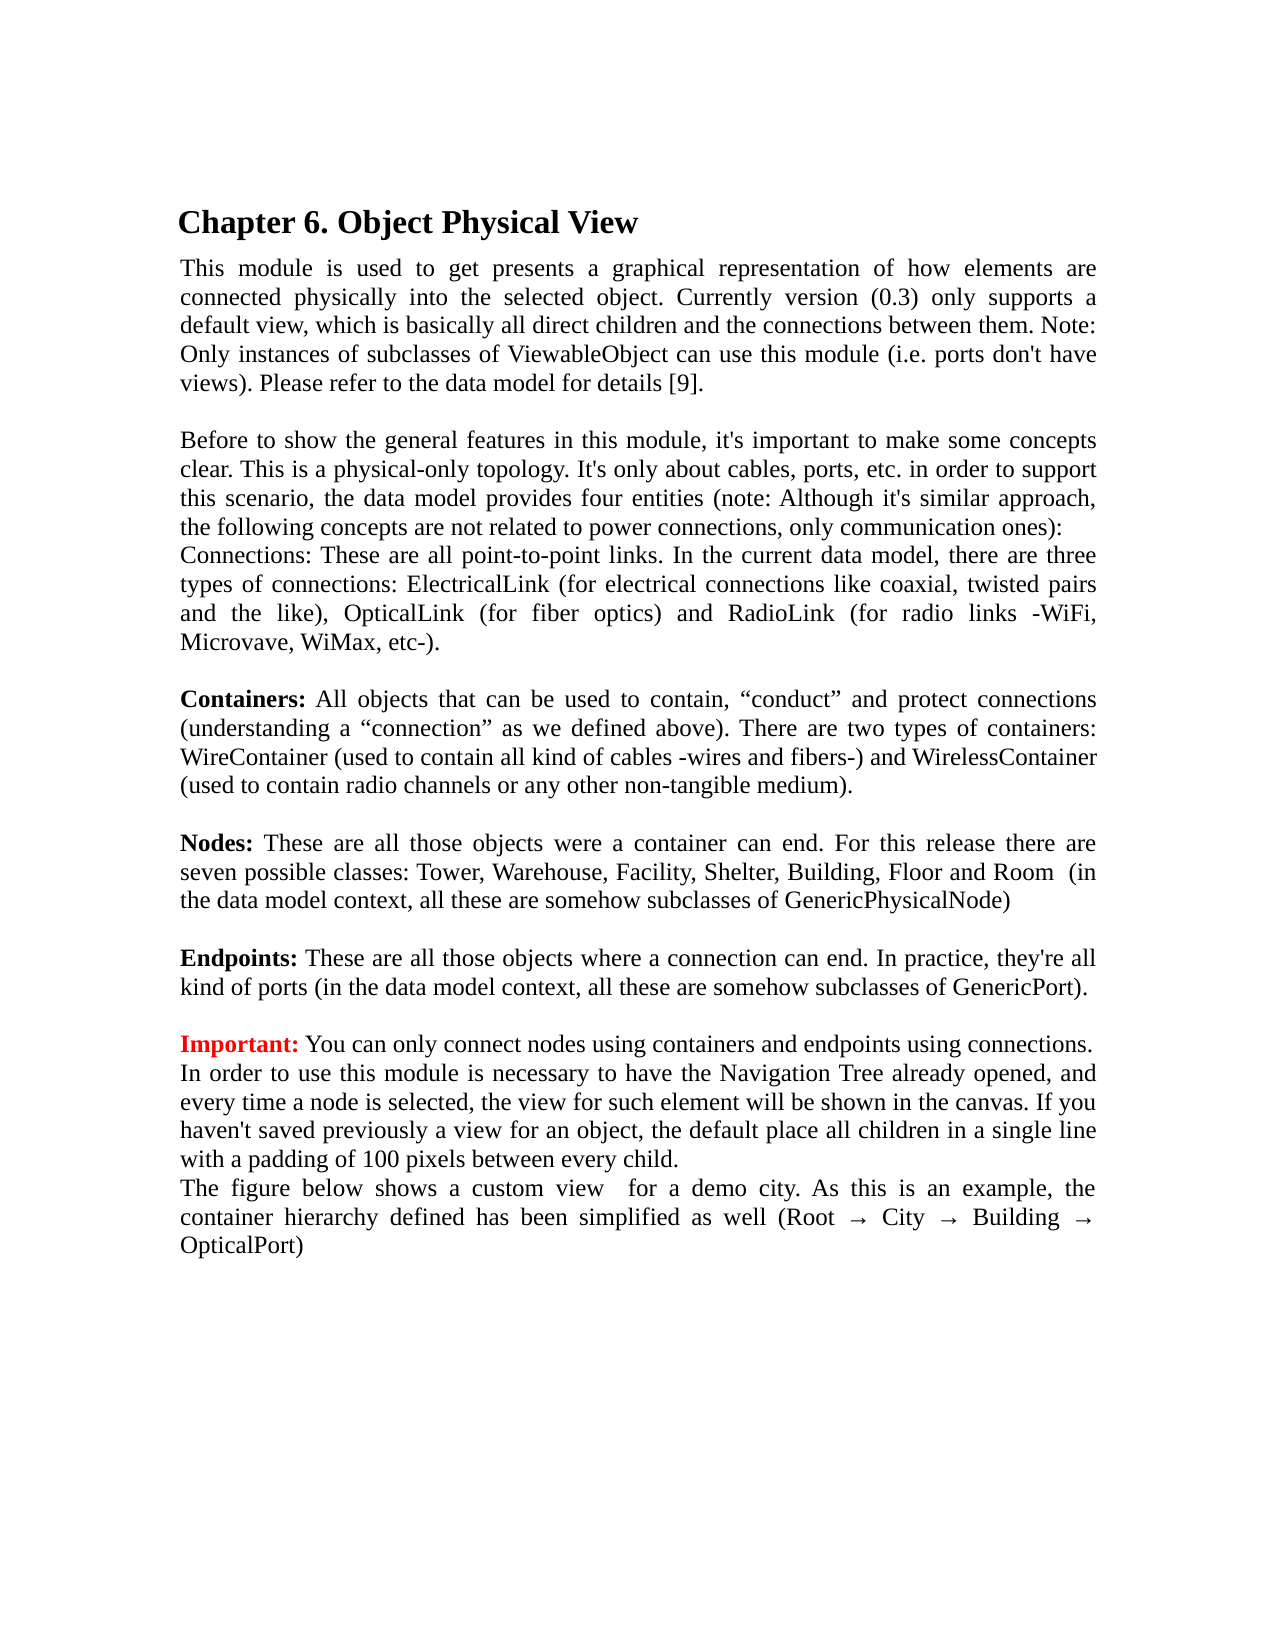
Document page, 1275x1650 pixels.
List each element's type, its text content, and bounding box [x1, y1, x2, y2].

subtitle Chapter 6. Object Physical View [177, 202, 1098, 241]
text Nodes: These are all those objects were a container can end. For this release there are seven possible classes: Tower, Warehouse, Facility, Shelter, Building, Floor and Room (in the data model context, all these are somehow subclasses of GenericPhysicalNode) [180, 828, 1098, 914]
text Connections: These are all point-to-point links. In the current data model, there are three types of connections: ElectricalLink (for electrical connections like coaxial, twisted pairs and the like), OpticalLink (for fiber optics) and RadioLink (for radio links -WiFi, Microvave, WiMax, etc-). [180, 541, 1098, 656]
text This module is used to get presents a graphical representation of how elements are connected physically into the selected object. Currently version (0.3) only supports a default view, which is basically all direct children and the connections between them. Note: Only instances of subclasses of ViewableObject can use this module (i.e. ports don't have views). Please refer to the data model for details [9]. [180, 253, 1098, 397]
text Endpoints: These are all those objects where a connection can end. In practice, they're all kind of ports (in the data model context, all these are somehow subclasses of GenericPort). [180, 943, 1098, 1001]
text Containers: All objects that can be used to contain, “conduct” and protect connections (understanding a “connection” as we defined above). There are two types of containers: WireContainer (used to contain all kind of cables -wires and fibers-) and WirelessContainer (used to contain radio channels or any other non-tangible medium). [180, 684, 1098, 799]
text Before to show the general features in this module, it's important to make some concepts clear. This is a physical-only topology. It's only about cables, ports, etc. in order to support this scenario, the data model provides four entities (note: Although it's similar approach, the following concepts are not related to power connections, only communication ones): [180, 426, 1098, 541]
text The figure below shows a custom view for a demo city. As this is an example, the container hierarchy defined has been simplified as well (Root → City → Building → OpticalPort) [180, 1173, 1098, 1259]
text Important: You can only connect nodes using containers and endpoints using connections. [180, 1029, 1098, 1058]
text In order to use this module is necessary to have the Navigation Tree already opened, and every time a node is selected, the view for such element will be shown in the canvas. If you haven't saved previously a view for an object, the default place all children in a single line with a padding of 100 pixels between every child. [180, 1058, 1098, 1173]
